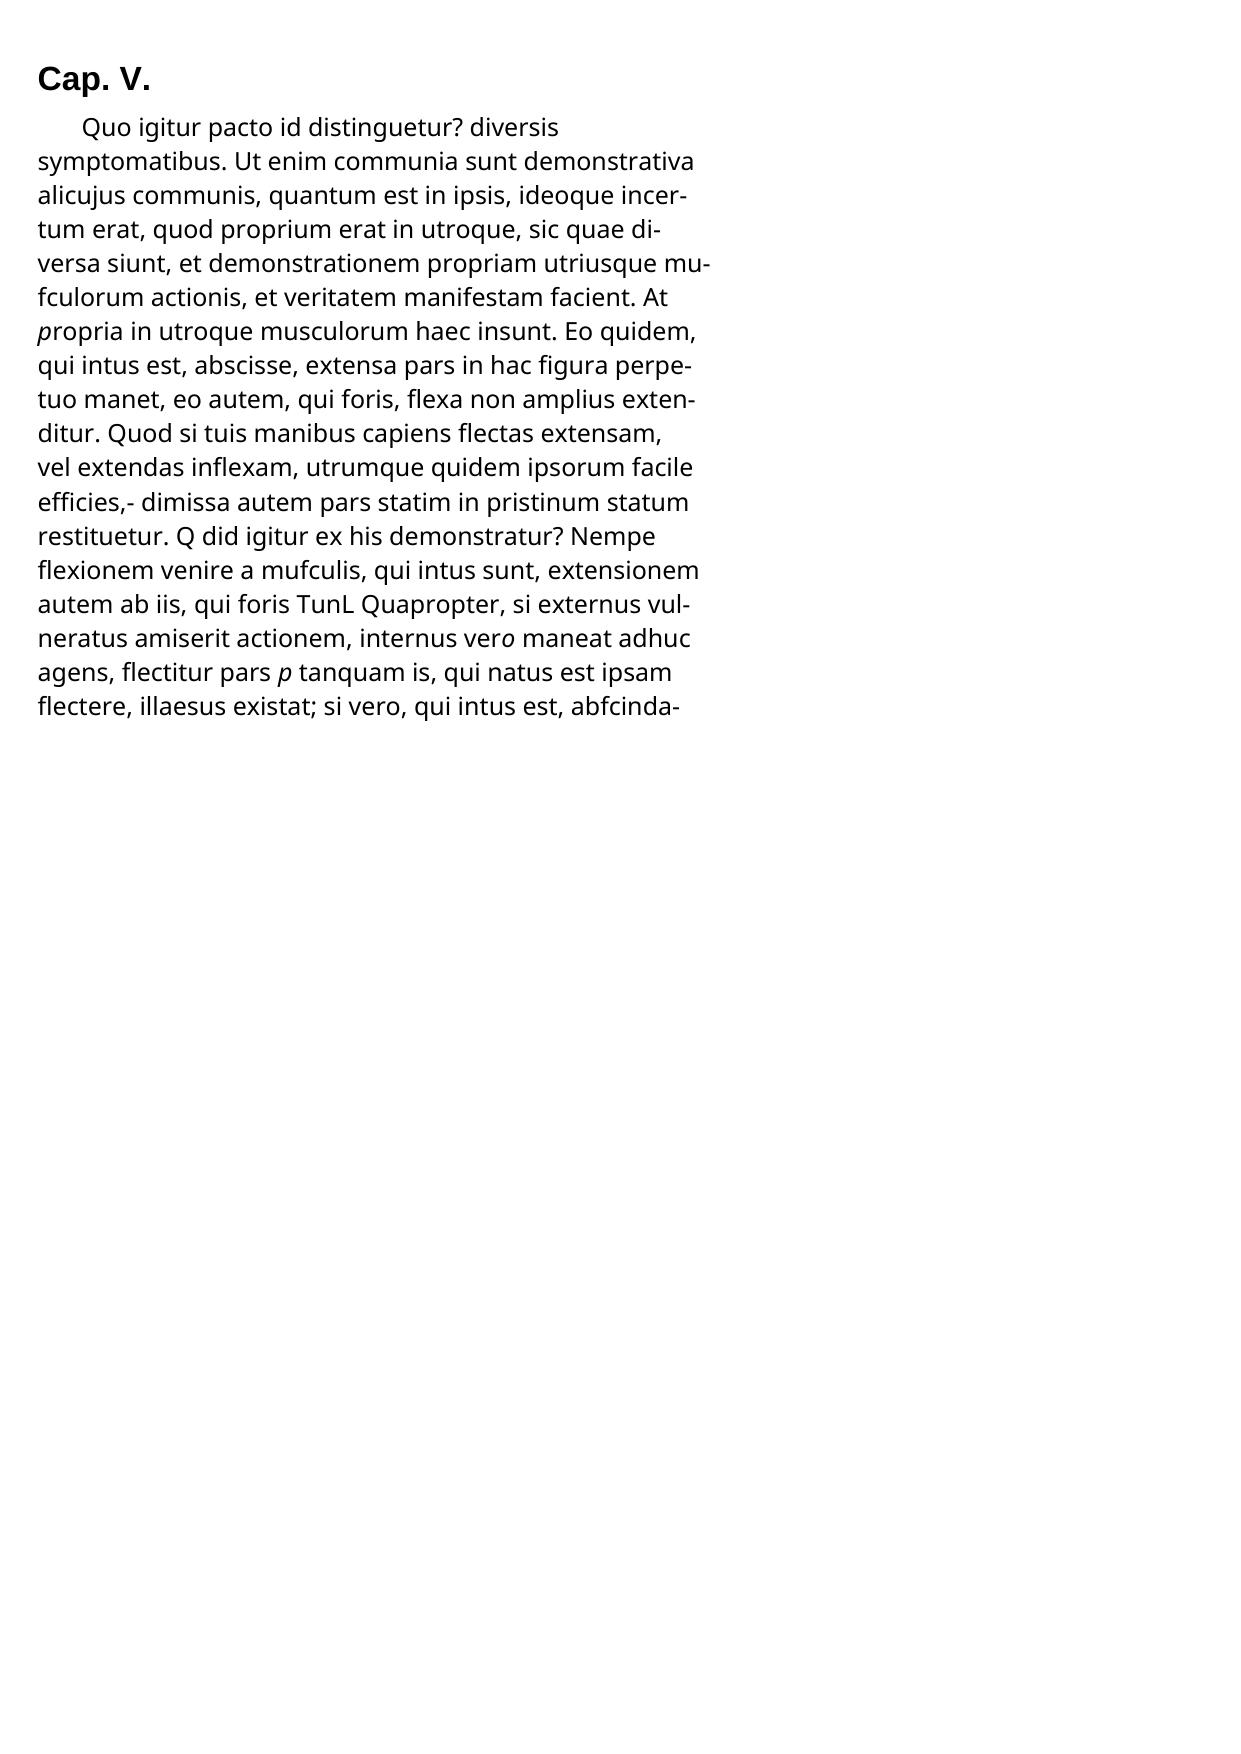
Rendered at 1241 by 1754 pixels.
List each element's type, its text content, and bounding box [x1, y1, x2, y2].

subtitle Cap. V. [37, 58, 1203, 97]
text Quo igitur pacto id distinguetur? diversis symptomatibus. Ut enim communia sunt demonstrativa alicujus communis, quantum est in ipsis, ideoque incer- tum erat, quod proprium erat in utroque, sic quae di- versa siunt, et demonstrationem propriam utriusque mu- fculorum actionis, et veritatem manifestam facient. At propria in utroque musculorum haec insunt. Eo quidem, qui intus est, abscisse, extensa pars in hac figura perpe- tuo manet, eo autem, qui foris, flexa non amplius exten- ditur. Quod si tuis manibus capiens flectas extensam, vel extendas inflexam, utrumque quidem ipsorum facile efficies,- dimissa autem pars statim in pristinum statum restituetur. Q did igitur ex his demonstratur? Nempe flexionem venire a mufculis, qui intus sunt, extensionem autem ab iis, qui foris TunL Quapropter, si externus vul- neratus amiserit actionem, internus vero maneat adhuc agens, flectitur pars p tanquam is, qui natus est ipsam flectere, illaesus existat; si vero, qui intus est, abfcinda- [37, 109, 1203, 723]
